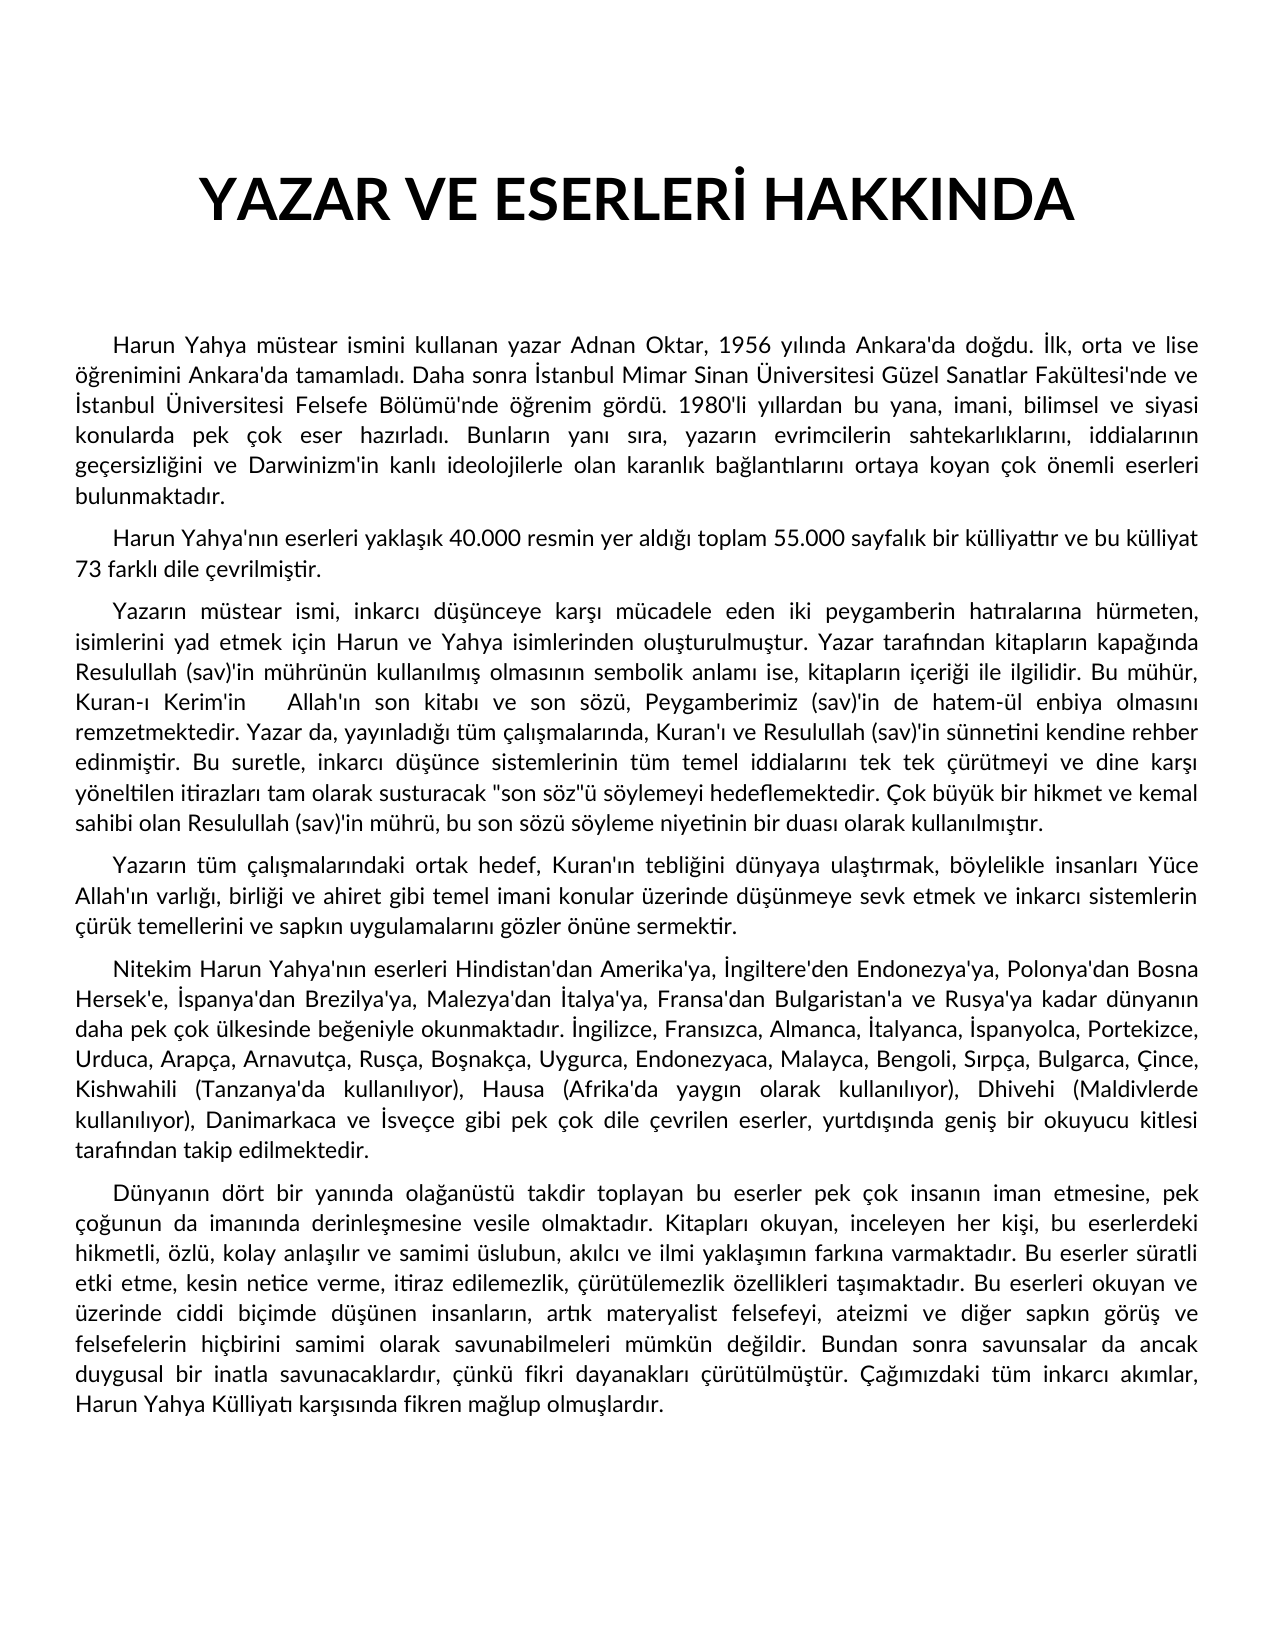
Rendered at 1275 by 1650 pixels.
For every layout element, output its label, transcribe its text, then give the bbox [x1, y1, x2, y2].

text Harun Yahya'nın eserleri yaklaşık 40.000 resmin yer aldığı toplam 55.000 sayfalık bir külliyattır ve bu külliyat 73 farklı dile çevrilmiştir. [75, 524, 1200, 582]
text Dünyanın dört bir yanında olağanüstü takdir toplayan bu eserler pek çok insanın iman etmesine, pek çoğunun da imanında derinleşmesine vesile olmaktadır. Kitapları okuyan, inceleyen her kişi, bu eserlerdeki hikmetli, özlü, kolay anlaşılır ve samimi üslubun, akılcı ve ilmi yaklaşımın farkına varmaktadır. Bu eserler süratli etki etme, kesin netice verme, itiraz edilemezlik, çürütülemezlik özellikleri taşımaktadır. Bu eserleri okuyan ve üzerinde ciddi biçimde düşünen insanların, artık materyalist felsefeyi, ateizmi ve diğer sapkın görüş ve felsefelerin hiçbirini samimi olarak savunabilmeleri mümkün değildir. Bundan sonra savunsalar da ancak duygusal bir inatla savunacaklardır, çünkü fikri dayanakları çürütülmüştür. Çağımızdaki tüm inkarcı akımlar, Harun Yahya Külliyatı karşısında fikren mağlup olmuşlardır. [75, 1178, 1200, 1417]
subtitle YAZAR VE ESERLERİ HAKKINDA [75, 162, 1200, 232]
text Yazarın tüm çalışmalarındaki ortak hedef, Kuran'ın tebliğini dünyaya ulaştırmak, böylelikle insanları Yüce Allah'ın varlığı, birliği ve ahiret gibi temel imani konular üzerinde düşünmeye sevk etmek ve inkarcı sistemlerin çürük temellerini ve sapkın uygulamalarını gözler önüne sermektir. [75, 851, 1200, 939]
text Nitekim Harun Yahya'nın eserleri Hindistan'dan Amerika'ya, İngiltere'den Endonezya'ya, Polonya'dan Bosna Hersek'e, İspanya'dan Brezilya'ya, Malezya'dan İtalya'ya, Fransa'dan Bulgaristan'a ve Rusya'ya kadar dünyanın daha pek çok ülkesinde beğeniyle okunmaktadır. İngilizce, Fransızca, Almanca, İtalyanca, İspanyolca, Portekizce, Urduca, Arapça, Arnavutça, Rusça, Boşnakça, Uygurca, Endonezyaca, Malayca, Bengoli, Sırpça, Bulgarca, Çince, Kishwahili (Tanzanya'da kullanılıyor), Hausa (Afrika'da yaygın olarak kullanılıyor), Dhivehi (Maldivlerde kullanılıyor), Danimarkaca ve İsveçce gibi pek çok dile çevrilen eserler, yurtdışında geniş bir okuyucu kitlesi tarafından takip edilmektedir. [75, 954, 1200, 1163]
text Harun Yahya müstear ismini kullanan yazar Adnan Oktar, 1956 yılında Ankara'da doğdu. İlk, orta ve lise öğrenimini Ankara'da tamamladı. Daha sonra İstanbul Mimar Sinan Üniversitesi Güzel Sanatlar Fakültesi'nde ve İstanbul Üniversitesi Felsefe Bölümü'nde öğrenim gördü. 1980'li yıllardan bu yana, imani, bilimsel ve siyasi konularda pek çok eser hazırladı. Bunların yanı sıra, yazarın evrimcilerin sahtekarlıklarını, iddialarının geçersizliğini ve Darwinizm'in kanlı ideolojilerle olan karanlık bağlantılarını ortaya koyan çok önemli eserleri bulunmaktadır. [75, 330, 1200, 509]
text Yazarın müstear ismi, inkarcı düşünceye karşı mücadele eden iki peygamberin hatıralarına hürmeten, isimlerini yad etmek için Harun ve Yahya isimlerinden oluşturulmuştur. Yazar tarafından kitapların kapağında Resulullah (sav)'in mührünün kullanılmış olmasının sembolik anlamı ise, kitapların içeriği ile ilgilidir. Bu mühür, Kuran-ı Kerim'in Allah'ın son kitabı ve son sözü, Peygamberimiz (sav)'in de hatem-ül enbiya olmasını remzetmektedir. Yazar da, yayınladığı tüm çalışmalarında, Kuran'ı ve Resulullah (sav)'in sünnetini kendine rehber edinmiştir. Bu suretle, inkarcı düşünce sistemlerinin tüm temel iddialarını tek tek çürütmeyi ve dine karşı yöneltilen itirazları tam olarak susturacak "son söz"ü söylemeyi hedeflemektedir. Çok büyük bir hikmet ve kemal sahibi olan Resulullah (sav)'in mührü, bu son sözü söyleme niyetinin bir duası olarak kullanılmıştır. [75, 597, 1200, 836]
